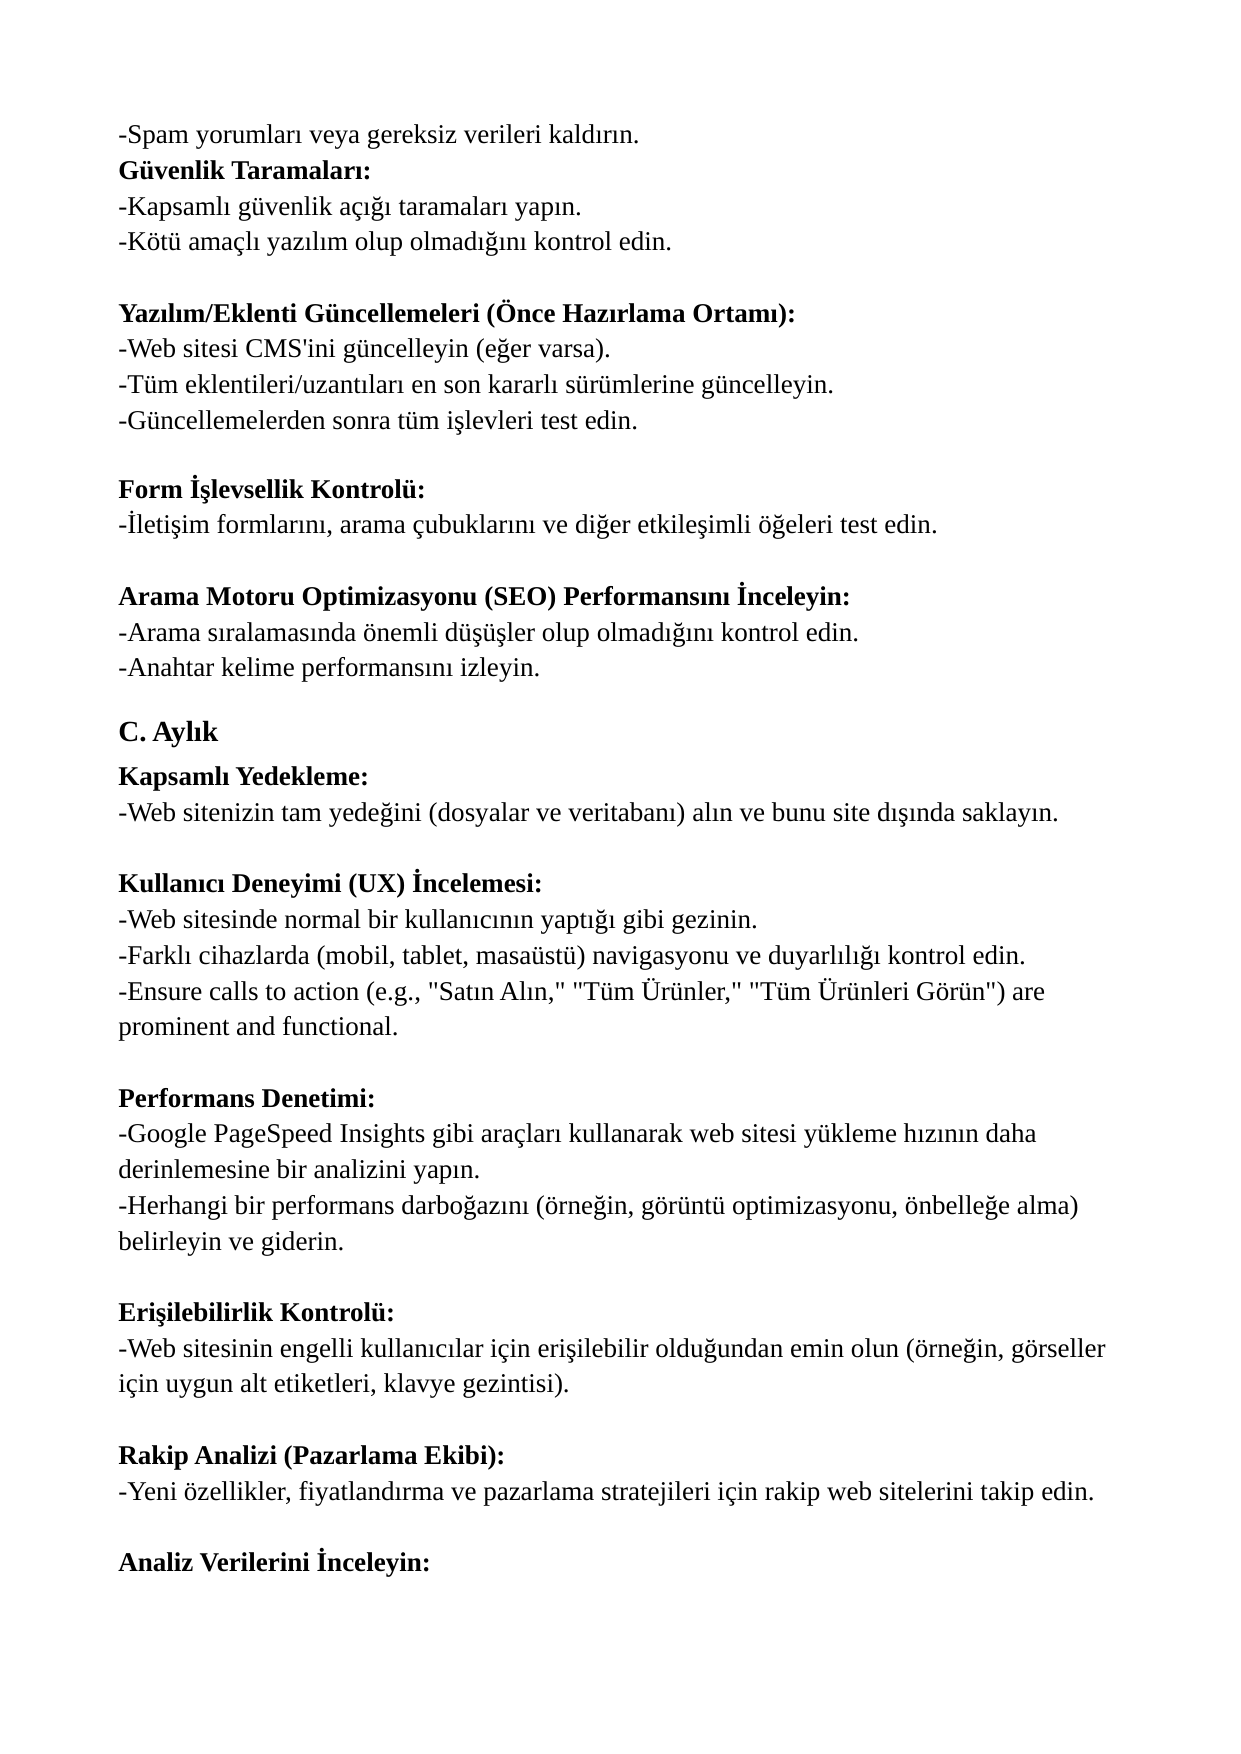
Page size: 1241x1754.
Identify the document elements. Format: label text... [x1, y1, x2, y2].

text -Güncellemelerden sonra tüm işlevleri test edin. [118, 404, 1122, 435]
subtitle C. Aylık [118, 714, 1122, 748]
text -Kapsamlı güvenlik açığı taramaları yapın. [118, 189, 1122, 221]
text -Herhangi bir performans darboğazını (örneğin, görüntü optimizasyonu, önbelleğe alma) belirleyin ve giderin. [118, 1189, 1122, 1256]
text -Web sitenizin tam yedeğini (dosyalar ve veritabanı) alın ve bunu site dışında saklayın. [118, 796, 1122, 827]
text Form İşlevsellik Kontrolü: [118, 473, 1122, 504]
text Analiz Verilerini İnceleyin: [118, 1546, 1122, 1577]
text -Spam yorumları veya gereksiz verileri kaldırın. [118, 118, 1122, 149]
text Yazılım/Eklenti Güncellemeleri (Önce Hazırlama Ortamı): [118, 297, 1122, 328]
text -Google PageSpeed ​​Insights gibi araçları kullanarak web sitesi yükleme hızının daha derinlemesine bir analizini yapın. [118, 1117, 1122, 1184]
text Güvenlik Taramaları: [118, 154, 1122, 185]
text -Kötü amaçlı yazılım olup olmadığını kontrol edin. [118, 225, 1122, 256]
text -Web sitesinde normal bir kullanıcının yaptığı gibi gezinin. [118, 903, 1122, 934]
text -Yeni özellikler, fiyatlandırma ve pazarlama stratejileri için rakip web sitelerini takip edin. [118, 1475, 1122, 1506]
text -Web sitesi CMS'ini güncelleyin (eğer varsa). [118, 332, 1122, 364]
text Arama Motoru Optimizasyonu (SEO) Performansını İnceleyin: [118, 580, 1122, 611]
text Kapsamlı Yedekleme: [118, 760, 1122, 791]
text -Arama sıralamasında önemli düşüşler olup olmadığını kontrol edin. [118, 616, 1122, 647]
text -Tüm eklentileri/uzantıları en son kararlı sürümlerine güncelleyin. [118, 368, 1122, 399]
text Rakip Analizi (Pazarlama Ekibi): [118, 1439, 1122, 1470]
text -Ensure calls to action (e.g., "Satın Alın," "Tüm Ürünler," "Tüm Ürünleri Görün") are prominent and functional. [118, 974, 1122, 1041]
text Performans Denetimi: [118, 1082, 1122, 1113]
text -Web sitesinin engelli kullanıcılar için erişilebilir olduğundan emin olun (örneğin, görseller için uygun alt etiketleri, klavye gezintisi). [118, 1332, 1122, 1399]
text -Anahtar kelime performansını izleyin. [118, 651, 1122, 682]
text -Farklı cihazlarda (mobil, tablet, masaüstü) navigasyonu ve duyarlılığı kontrol edin. [118, 939, 1122, 970]
text Erişilebilirlik Kontrolü: [118, 1296, 1122, 1327]
text Kullanıcı Deneyimi (UX) İncelemesi: [118, 867, 1122, 898]
text -İletişim formlarını, arama çubuklarını ve diğer etkileşimli öğeleri test edin. [118, 508, 1122, 539]
